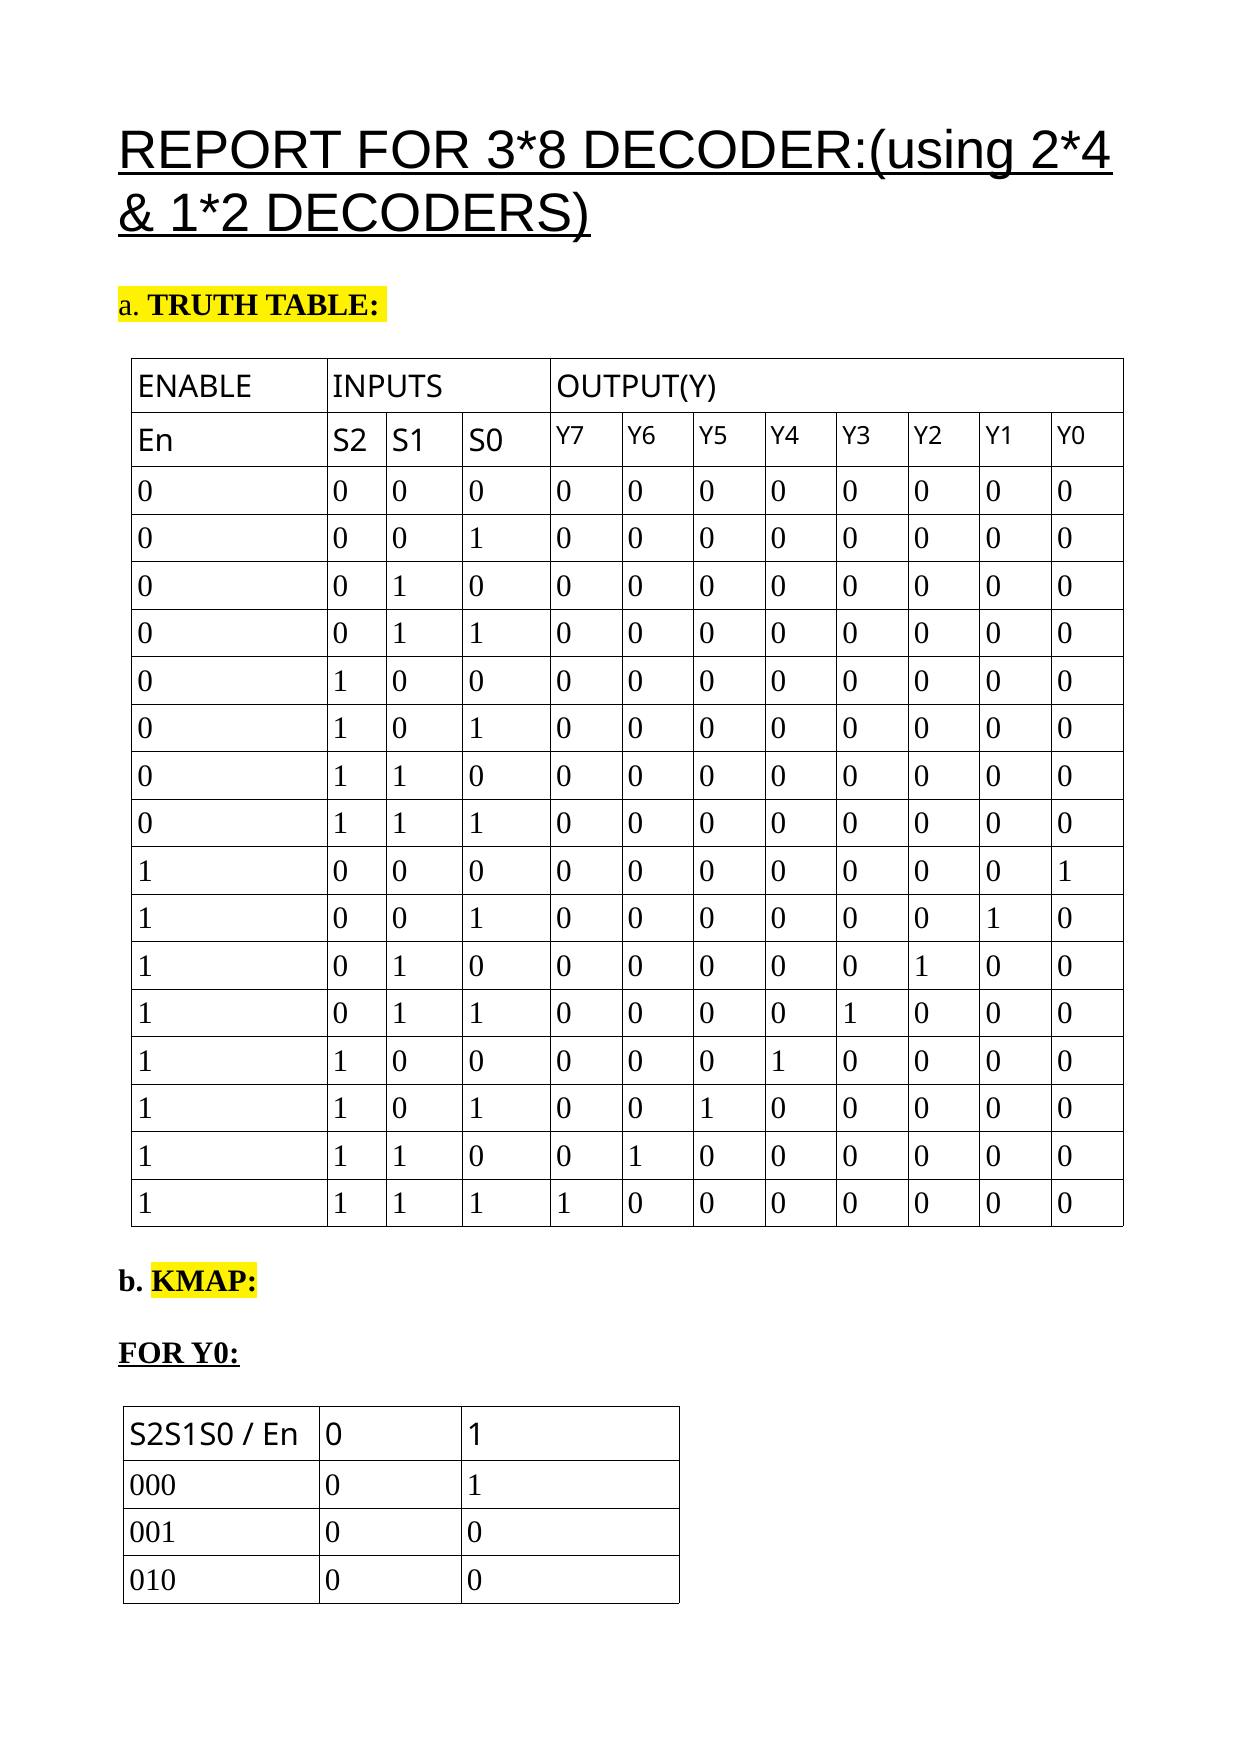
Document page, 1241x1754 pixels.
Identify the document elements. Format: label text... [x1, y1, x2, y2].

table_cell 0 [328, 847, 386, 893]
table_cell 0 [980, 1132, 1051, 1178]
table_cell 1 [328, 752, 386, 798]
table_cell 1 [132, 1132, 327, 1178]
table_cell 0 [623, 1085, 693, 1131]
table_cell 0 [980, 1180, 1051, 1226]
table_cell 0 [320, 1556, 461, 1602]
table_cell 0 [551, 1132, 622, 1178]
table_cell 1 [387, 800, 462, 846]
table_cell 0 [837, 705, 908, 751]
table_cell 0 [1052, 800, 1123, 846]
table_cell 0 [837, 895, 908, 941]
table_cell 0 [623, 467, 693, 513]
table_cell 0 [980, 657, 1051, 703]
table_cell 0 [909, 800, 979, 846]
table_cell 1 [463, 800, 550, 846]
table_cell 1 [132, 895, 327, 941]
table_cell 1 [623, 1132, 693, 1178]
table_cell 0 [623, 800, 693, 846]
table_cell 1 [837, 990, 908, 1036]
table_cell 1 [463, 515, 550, 561]
table_cell 0 [623, 895, 693, 941]
table_cell 0 [909, 1085, 979, 1131]
table_cell Y0 [1052, 413, 1123, 466]
table_cell 0 [387, 895, 462, 941]
table_cell 1 [1052, 847, 1123, 893]
table_cell 0 [1052, 942, 1123, 988]
table_cell 1 [387, 562, 462, 608]
table_cell 0 [328, 562, 386, 608]
table_cell 0 [909, 895, 979, 941]
table_cell 1 [328, 800, 386, 846]
table_cell 0 [909, 657, 979, 703]
table_cell 0 [387, 1085, 462, 1131]
table_cell 0 [463, 942, 550, 988]
table_cell 0 [1052, 657, 1123, 703]
table_cell 0 [694, 562, 765, 608]
table_cell 0 [463, 562, 550, 608]
table_cell Y2 [909, 413, 979, 466]
table_cell 0 [694, 895, 765, 941]
table_header OUTPUT(Y) [551, 359, 1123, 412]
table_cell 0 [387, 705, 462, 751]
table_cell 0 [623, 705, 693, 751]
table_cell 0 [1052, 562, 1123, 608]
table_cell 0 [766, 942, 836, 988]
table_cell 0 [551, 1037, 622, 1083]
table_cell 0 [328, 942, 386, 988]
table_cell 0 [766, 515, 836, 561]
table_cell 1 [328, 1037, 386, 1083]
table_cell 1 [387, 1180, 462, 1226]
table_cell 0 [837, 610, 908, 656]
table_cell 0 [462, 1509, 679, 1555]
table_cell 0 [623, 942, 693, 988]
table_cell 0 [1052, 705, 1123, 751]
table_cell 001 [124, 1509, 319, 1555]
table_cell 0 [551, 467, 622, 513]
table_cell En [132, 413, 327, 466]
table_cell 0 [387, 847, 462, 893]
table_cell 0 [766, 1132, 836, 1178]
table_cell 0 [980, 990, 1051, 1036]
table_cell 0 [1052, 990, 1123, 1036]
table_cell 0 [1052, 515, 1123, 561]
table_cell 0 [328, 515, 386, 561]
table_cell 1 [132, 1085, 327, 1131]
table_cell 0 [694, 515, 765, 561]
table_cell 0 [909, 562, 979, 608]
table_cell Y6 [623, 413, 693, 466]
table_cell 0 [909, 1037, 979, 1083]
table_cell 0 [623, 990, 693, 1036]
table_cell 1 [132, 990, 327, 1036]
table_cell 1 [462, 1461, 679, 1507]
table_header S2S1S0 / En [124, 1407, 319, 1460]
table_cell 1 [463, 990, 550, 1036]
table_cell 0 [909, 990, 979, 1036]
table_cell 0 [551, 990, 622, 1036]
table_cell 0 [132, 515, 327, 561]
table_cell 0 [1052, 752, 1123, 798]
table_cell 1 [387, 610, 462, 656]
table_cell 0 [837, 657, 908, 703]
table_cell 0 [320, 1461, 461, 1507]
table_cell 0 [766, 562, 836, 608]
table_cell 1 [132, 847, 327, 893]
table_header INPUTS [328, 359, 550, 412]
table_cell 0 [766, 1180, 836, 1226]
table_cell 0 [1052, 467, 1123, 513]
table_cell 0 [694, 990, 765, 1036]
table_cell 0 [463, 1132, 550, 1178]
text FOR Y0: [118, 1334, 1122, 1370]
table_cell S0 [463, 413, 550, 466]
table_cell 0 [132, 752, 327, 798]
table_cell 0 [387, 515, 462, 561]
table_cell 0 [837, 942, 908, 988]
table_cell 0 [837, 1180, 908, 1226]
table_cell 0 [837, 847, 908, 893]
table_cell 0 [551, 847, 622, 893]
table_cell 1 [328, 1085, 386, 1131]
table_cell 0 [623, 1037, 693, 1083]
table_cell 1 [463, 610, 550, 656]
table_cell 0 [132, 657, 327, 703]
table_cell 0 [328, 467, 386, 513]
table_cell 0 [623, 515, 693, 561]
table_cell 0 [766, 752, 836, 798]
table_cell 0 [980, 800, 1051, 846]
table_cell 1 [387, 990, 462, 1036]
table_cell Y7 [551, 413, 622, 466]
table_cell 0 [623, 752, 693, 798]
table_cell 0 [766, 1085, 836, 1131]
table_cell 0 [132, 610, 327, 656]
table_cell 0 [837, 467, 908, 513]
table_cell 0 [980, 847, 1051, 893]
table_cell 1 [328, 657, 386, 703]
table_cell 1 [980, 895, 1051, 941]
table_cell 1 [766, 1037, 836, 1083]
table_cell 0 [463, 1037, 550, 1083]
table_cell 0 [1052, 895, 1123, 941]
table_cell 0 [837, 1132, 908, 1178]
table_cell 0 [551, 657, 622, 703]
table_cell 0 [1052, 1180, 1123, 1226]
table_cell 0 [980, 1037, 1051, 1083]
table_cell 0 [980, 705, 1051, 751]
table_cell 0 [551, 705, 622, 751]
table_cell 0 [766, 610, 836, 656]
table_cell 0 [909, 1132, 979, 1178]
table_cell 0 [387, 467, 462, 513]
table_cell 0 [837, 800, 908, 846]
table_cell 0 [328, 610, 386, 656]
table_cell 0 [909, 610, 979, 656]
table_cell 0 [980, 752, 1051, 798]
table_cell 0 [328, 895, 386, 941]
table_cell 0 [694, 752, 765, 798]
table_cell 0 [980, 1085, 1051, 1131]
table_cell 0 [909, 1180, 979, 1226]
table_cell 0 [837, 1037, 908, 1083]
table_cell 0 [1052, 1132, 1123, 1178]
table_cell 1 [132, 1037, 327, 1083]
table_cell Y4 [766, 413, 836, 466]
table_cell 0 [463, 657, 550, 703]
table_cell 0 [551, 752, 622, 798]
table_cell 0 [694, 610, 765, 656]
table_cell 0 [837, 562, 908, 608]
text a. TRUTH TABLE: [118, 286, 1122, 322]
table_cell 0 [766, 847, 836, 893]
table_cell 0 [551, 942, 622, 988]
table_cell 0 [623, 562, 693, 608]
table_cell Y5 [694, 413, 765, 466]
table_cell 0 [623, 657, 693, 703]
table_cell 0 [766, 705, 836, 751]
table_cell 0 [909, 847, 979, 893]
table_cell 1 [909, 942, 979, 988]
table_cell 0 [132, 705, 327, 751]
table_cell 0 [766, 657, 836, 703]
table_cell 1 [387, 752, 462, 798]
table_cell Y1 [980, 413, 1051, 466]
table_header ENABLE [132, 359, 327, 412]
table_cell 0 [320, 1509, 461, 1555]
table_cell 1 [387, 942, 462, 988]
table_cell 0 [980, 467, 1051, 513]
table_cell 0 [980, 515, 1051, 561]
table_cell 1 [463, 1085, 550, 1131]
table_cell 0 [463, 847, 550, 893]
table_cell 0 [766, 800, 836, 846]
table_cell 000 [124, 1461, 319, 1507]
table_cell 0 [387, 1037, 462, 1083]
table_cell S1 [387, 413, 462, 466]
table_cell 0 [694, 942, 765, 988]
table_cell 1 [463, 895, 550, 941]
table_cell 0 [623, 610, 693, 656]
table_cell 0 [694, 847, 765, 893]
table_cell 0 [551, 895, 622, 941]
table_cell 0 [694, 800, 765, 846]
table_cell 0 [463, 752, 550, 798]
table_header 1 [462, 1407, 679, 1460]
table_cell 1 [328, 1132, 386, 1178]
table_cell 0 [980, 610, 1051, 656]
text REPORT FOR 3*8 DECODER:(using 2*4 & 1*2 DECODERS) [118, 118, 1122, 243]
table_cell Y3 [837, 413, 908, 466]
table_cell 1 [132, 942, 327, 988]
table_cell 1 [387, 1132, 462, 1178]
table_cell 0 [132, 800, 327, 846]
table_cell 0 [387, 657, 462, 703]
table_cell 0 [551, 515, 622, 561]
table_cell 0 [1052, 1037, 1123, 1083]
table_cell 0 [551, 610, 622, 656]
table_cell 0 [463, 467, 550, 513]
table_cell 0 [980, 562, 1051, 608]
table_cell 0 [132, 562, 327, 608]
table_cell 0 [909, 705, 979, 751]
table_cell 0 [766, 467, 836, 513]
table_cell 1 [463, 705, 550, 751]
table_cell 0 [837, 752, 908, 798]
table_cell 1 [328, 705, 386, 751]
table_cell 1 [328, 1180, 386, 1226]
table_cell 0 [837, 515, 908, 561]
table_cell 0 [462, 1556, 679, 1602]
table_cell 0 [909, 515, 979, 561]
table_cell 1 [132, 1180, 327, 1226]
table_cell 0 [623, 847, 693, 893]
table_cell 0 [694, 1037, 765, 1083]
table_cell 0 [1052, 610, 1123, 656]
table_cell 0 [909, 467, 979, 513]
table_cell 010 [124, 1556, 319, 1602]
table_header 0 [320, 1407, 461, 1460]
table_cell 0 [694, 1180, 765, 1226]
table_cell 0 [694, 467, 765, 513]
table_cell 1 [463, 1180, 550, 1226]
table_cell 0 [694, 705, 765, 751]
table_cell 0 [551, 1085, 622, 1131]
table_cell 0 [551, 800, 622, 846]
table_cell 0 [1052, 1085, 1123, 1131]
table_cell 1 [694, 1085, 765, 1131]
table_cell 0 [551, 562, 622, 608]
text b. KMAP: [118, 1262, 1122, 1298]
table_cell 0 [328, 990, 386, 1036]
table_cell 0 [909, 752, 979, 798]
table_cell 0 [980, 942, 1051, 988]
table_cell 0 [623, 1180, 693, 1226]
table_cell 0 [694, 657, 765, 703]
table_cell 0 [766, 990, 836, 1036]
table_cell 0 [132, 467, 327, 513]
table_cell 0 [837, 1085, 908, 1131]
table_cell 1 [551, 1180, 622, 1226]
table_cell 0 [766, 895, 836, 941]
table_cell 0 [694, 1132, 765, 1178]
table_cell S2 [328, 413, 386, 466]
